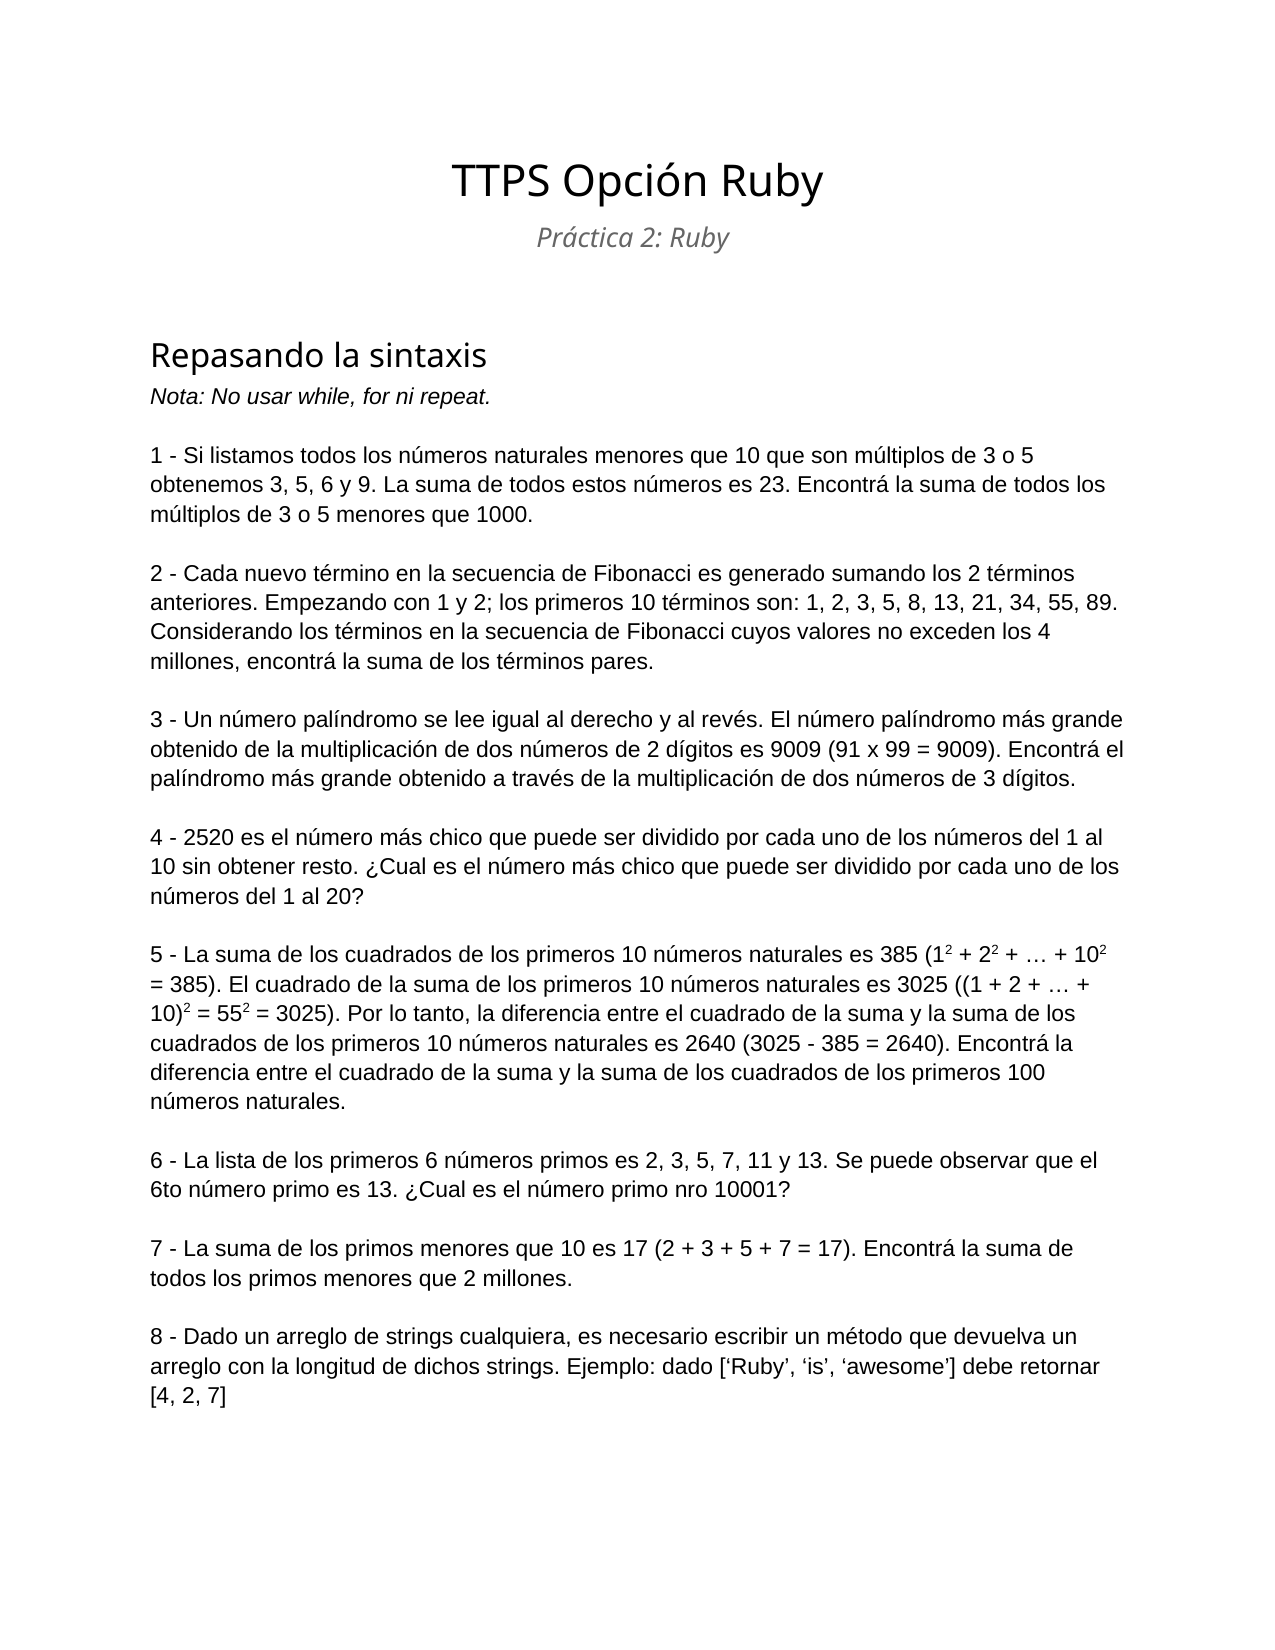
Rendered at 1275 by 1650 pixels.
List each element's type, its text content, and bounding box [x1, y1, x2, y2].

text 2 - Cada nuevo término en la secuencia de Fibonacci es generado sumando los 2 términos anteriores. Empezando con 1 y 2; los primeros 10 términos son: 1, 2, 3, 5, 8, 13, 21, 34, 55, 89. Considerando los términos en la secuencia de Fibonacci cuyos valores no exceden los 4 millones, encontrá la suma de los términos pares. [150, 560, 1125, 674]
text 1 - Si listamos todos los números naturales menores que 10 que son múltiplos de 3 o 5 obtenemos 3, 5, 6 y 9. La suma de todos estos números es 23. Encontrá la suma de todos los múltiplos de 3 o 5 menores que 1000. [150, 443, 1125, 527]
text Nota: No usar while, for ni repeat. [150, 384, 1125, 410]
subtitle Práctica 2: Ruby [150, 218, 1125, 255]
text 5 - La suma de los cuadrados de los primeros 10 números naturales es 385 (12 + 22 + … + 102 = 385). El cuadrado de la suma de los primeros 10 números naturales es 3025 ((1 + 2 + … + 10)2 = 552 = 3025). Por lo tanto, la diferencia entre el cuadrado de la suma y la suma de los cuadrados de los primeros 10 números naturales es 2640 (3025 - 385 = 2640). Encontrá la diferencia entre el cuadrado de la suma y la suma de los cuadrados de los primeros 100 números naturales. [150, 942, 1125, 1115]
text 8 - Dado un arreglo de strings cualquiera, es necesario escribir un método que devuelva un arreglo con la longitud de dichos strings. Ejemplo: dado [‘Ruby’, ‘is’, ‘awesome’] debe retornar [4, 2, 7] [150, 1324, 1125, 1408]
subtitle Repasando la sintaxis [150, 332, 1125, 377]
text 4 - 2520 es el número más chico que puede ser dividido por cada uno de los números del 1 al 10 sin obtener resto. ¿Cual es el número más chico que puede ser dividido por cada uno de los números del 1 al 20? [150, 825, 1125, 909]
text 6 - La lista de los primeros 6 números primos es 2, 3, 5, 7, 11 y 13. Se puede observar que el 6to número primo es 13. ¿Cual es el número primo nro 10001? [150, 1148, 1125, 1203]
text 3 - Un número palíndromo se lee igual al derecho y al revés. El número palíndromo más grande obtenido de la multiplicación de dos números de 2 dígitos es 9009 (91 x 99 = 9009). Encontrá el palíndromo más grande obtenido a través de la multiplicación de dos números de 3 dígitos. [150, 707, 1125, 792]
text 7 - La suma de los primos menores que 10 es 17 (2 + 3 + 5 + 7 = 17). Encontrá la suma de todos los primos menores que 2 millones. [150, 1236, 1125, 1291]
title TTPS Opción Ruby [150, 150, 1125, 209]
